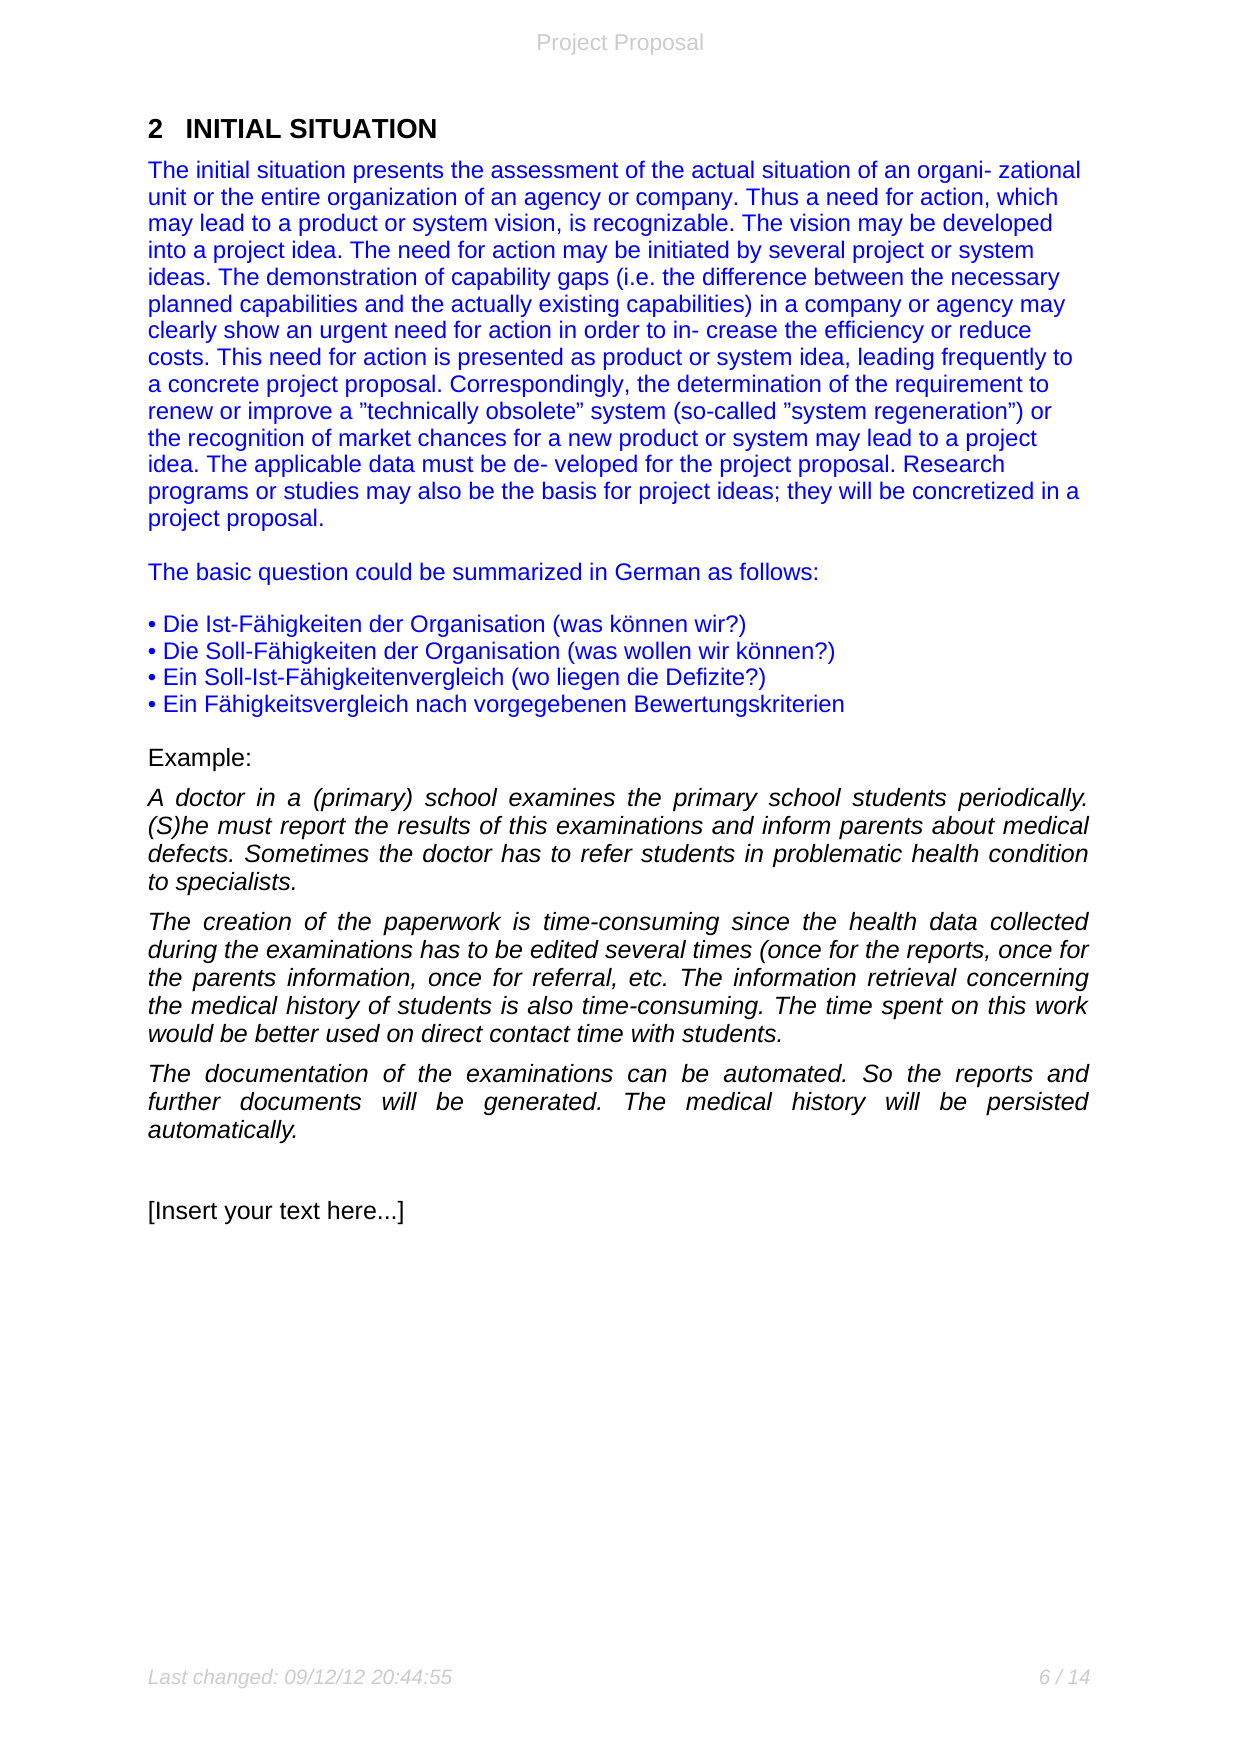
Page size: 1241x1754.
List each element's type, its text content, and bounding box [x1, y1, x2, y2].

text Example: [148, 743, 1093, 771]
subtitle Initial Situation [148, 113, 1093, 144]
text The creation of the paperwork is time-consuming since the health data collected during the examinations has to be edited several times (once for the reports, once for the parents information, once for referral, etc. The information retrieval concerning the medical history of students is also time-consuming. The time spent on this work would be better used on direct contact time with students. [148, 908, 1093, 1047]
text The basic question could be summarized in German as follows: [148, 558, 1093, 585]
text [Insert your text here...] [148, 1197, 1093, 1224]
text The documentation of the examinations can be automated. So the reports and further documents will be generated. The medical history will be persisted automatically. [148, 1060, 1093, 1144]
text A doctor in a (primary) school examines the primary school students periodically. (S)he must report the results of this examinations and inform parents about medical defects. Sometimes the doctor has to refer students in problematic health condition to specialists. [148, 784, 1093, 895]
text The initial situation presents the assessment of the actual situation of an organi- zational unit or the entire organization of an agency or company. Thus a need for action, which may lead to a product or system vision, is recognizable. The vision may be developed into a project idea. The need for action may be initiated by several project or system ideas. The demonstration of capability gaps (i.e. the difference between the necessary planned capabilities and the actually existing capabilities) in a company or agency may clearly show an urgent need for action in order to in- crease the efficiency or reduce costs. This need for action is presented as product or system idea, leading frequently to a concrete project proposal. Correspondingly, the determination of the requirement to renew or improve a ”technically obsolete” system (so-called ”system regeneration”) or the recognition of market chances for a new product or system may lead to a project idea. The applicable data must be de- veloped for the project proposal. Research programs or studies may also be the basis for project ideas; they will be concretized in a project proposal. [148, 157, 1093, 531]
text • Die Soll-Fähigkeiten der Organisation (was wollen wir können?) [148, 637, 1093, 664]
text • Die Ist-Fähigkeiten der Organisation (was können wir?) [148, 611, 1093, 637]
text • Ein Fähigkeitsvergleich nach vorgegebenen Bewertungskriterien [148, 691, 1093, 718]
text • Ein Soll-Ist-Fähigkeitenvergleich (wo liegen die Defizite?) [148, 664, 1093, 691]
